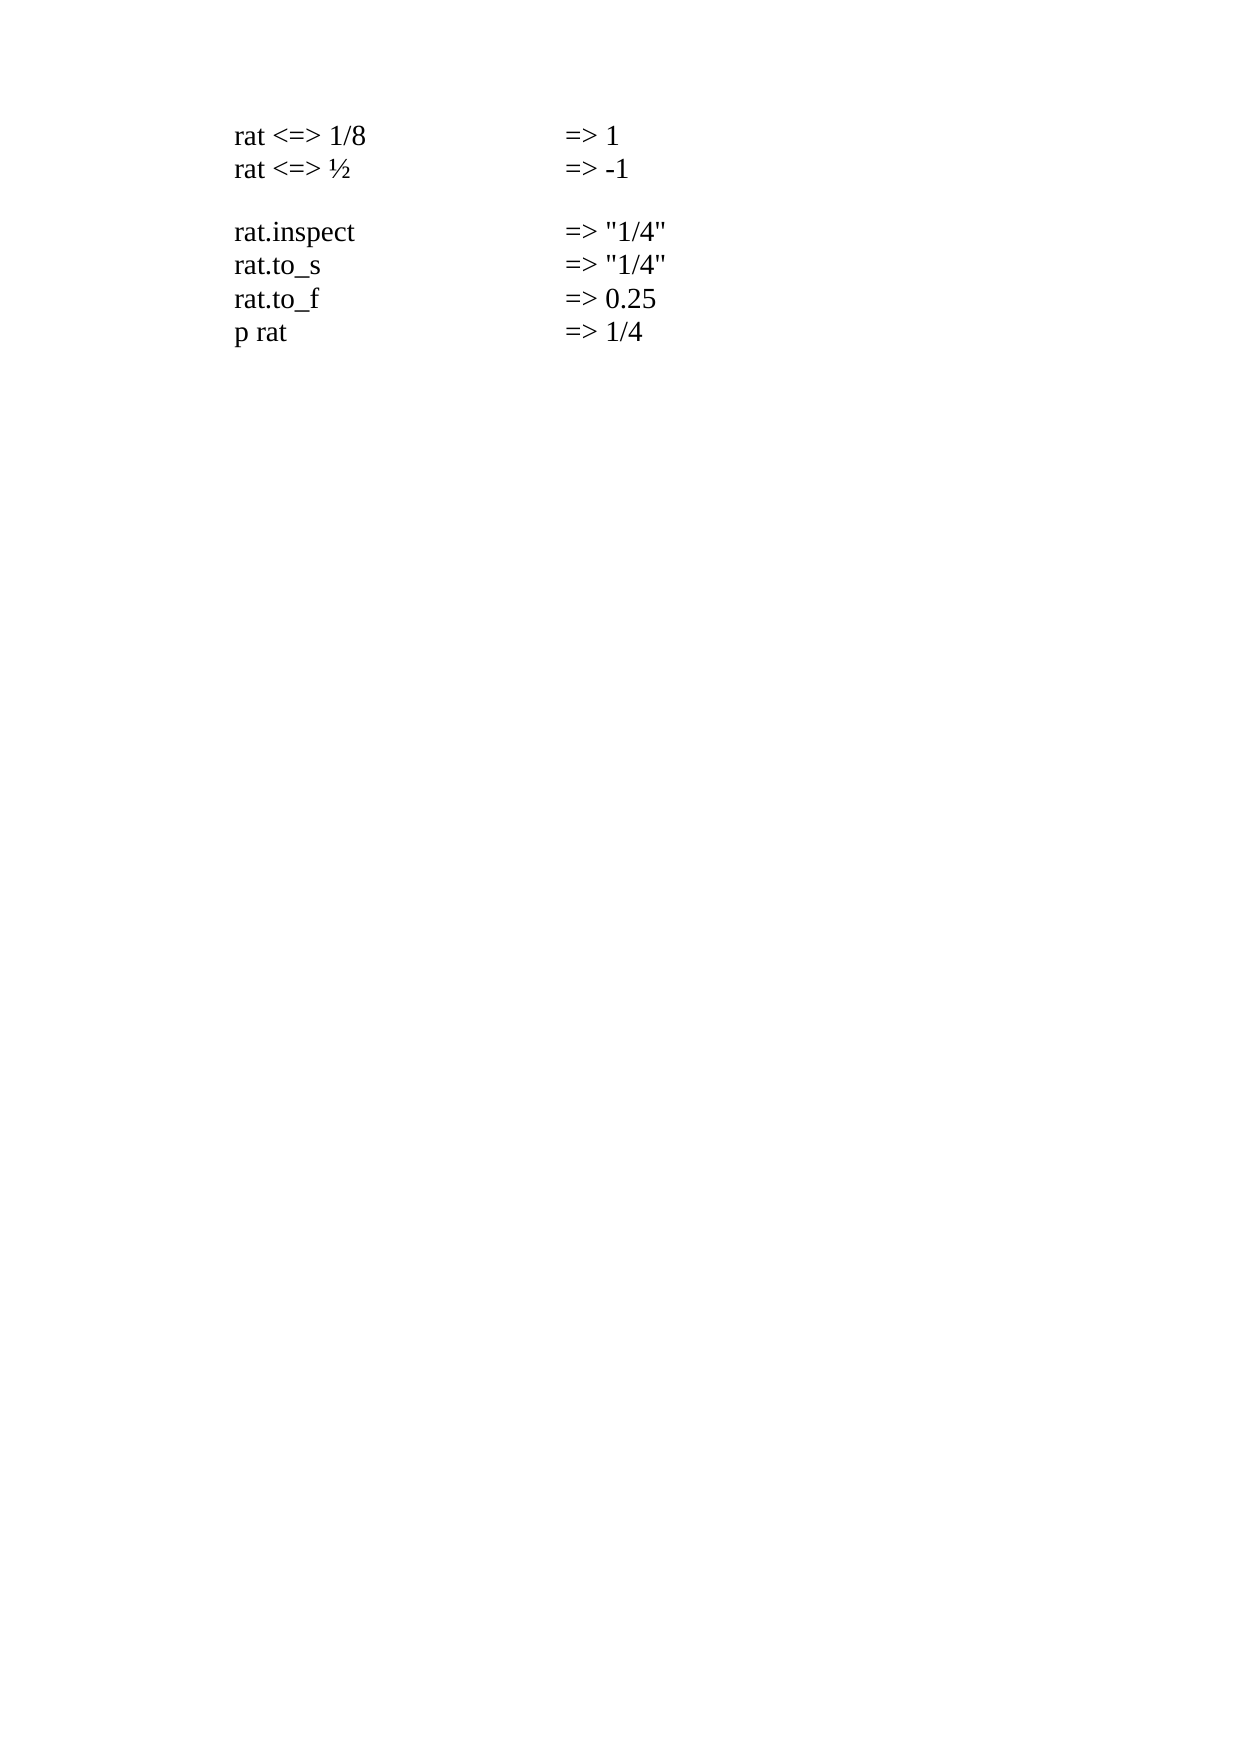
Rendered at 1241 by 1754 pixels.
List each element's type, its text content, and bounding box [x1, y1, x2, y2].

text rat <=> ½ => -1 [122, 152, 1123, 185]
text rat.to_s => "1/4" [122, 247, 1123, 281]
text rat <=> 1/8 => 1 [122, 118, 1123, 152]
text rat.inspect => "1/4" [122, 214, 1123, 247]
text rat.to_f => 0.25 [122, 281, 1123, 314]
text p rat => 1/4 [122, 314, 1123, 348]
